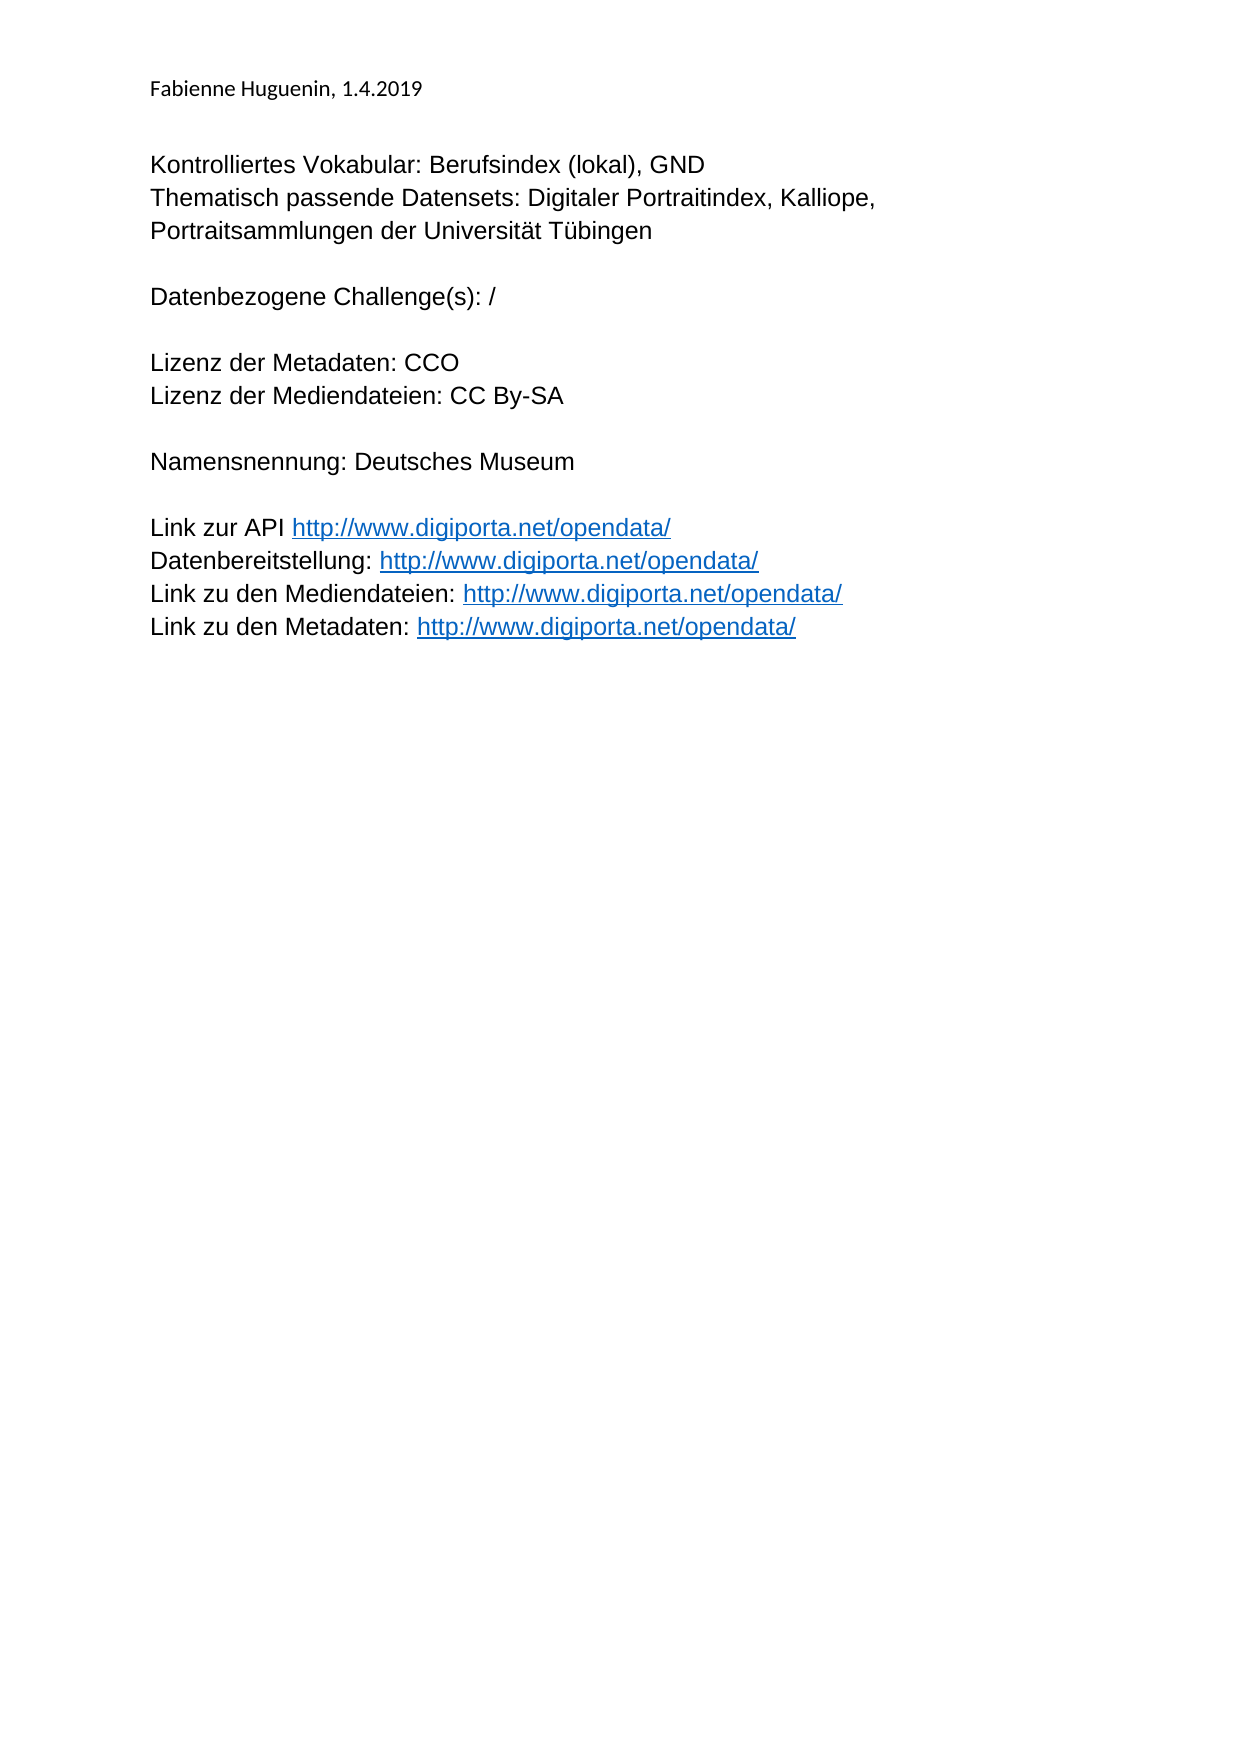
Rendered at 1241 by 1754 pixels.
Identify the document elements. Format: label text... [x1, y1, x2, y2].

text Lizenz der Mediendateien: CC By-SA [150, 381, 1090, 410]
text Thematisch passende Datensets: Digitaler Portraitindex, Kalliope, Portraitsammlungen der Universität Tübingen [150, 183, 1090, 245]
text Link zu den Mediendateien: http://www.digiporta.net/opendata/ [150, 579, 1090, 608]
text Datenbereitstellung: http://www.digiporta.net/opendata/ [150, 546, 1090, 575]
text Link zur API http://www.digiporta.net/opendata/ [150, 513, 1090, 542]
text Link zu den Metadaten: http://www.digiporta.net/opendata/ [150, 612, 1090, 641]
text Lizenz der Metadaten: CCO [150, 348, 1090, 377]
text Kontrolliertes Vokabular: Berufsindex (lokal), GND [150, 150, 1090, 179]
text Namensnennung: Deutsches Museum [150, 447, 1090, 476]
text Datenbezogene Challenge(s): / [150, 282, 1090, 311]
